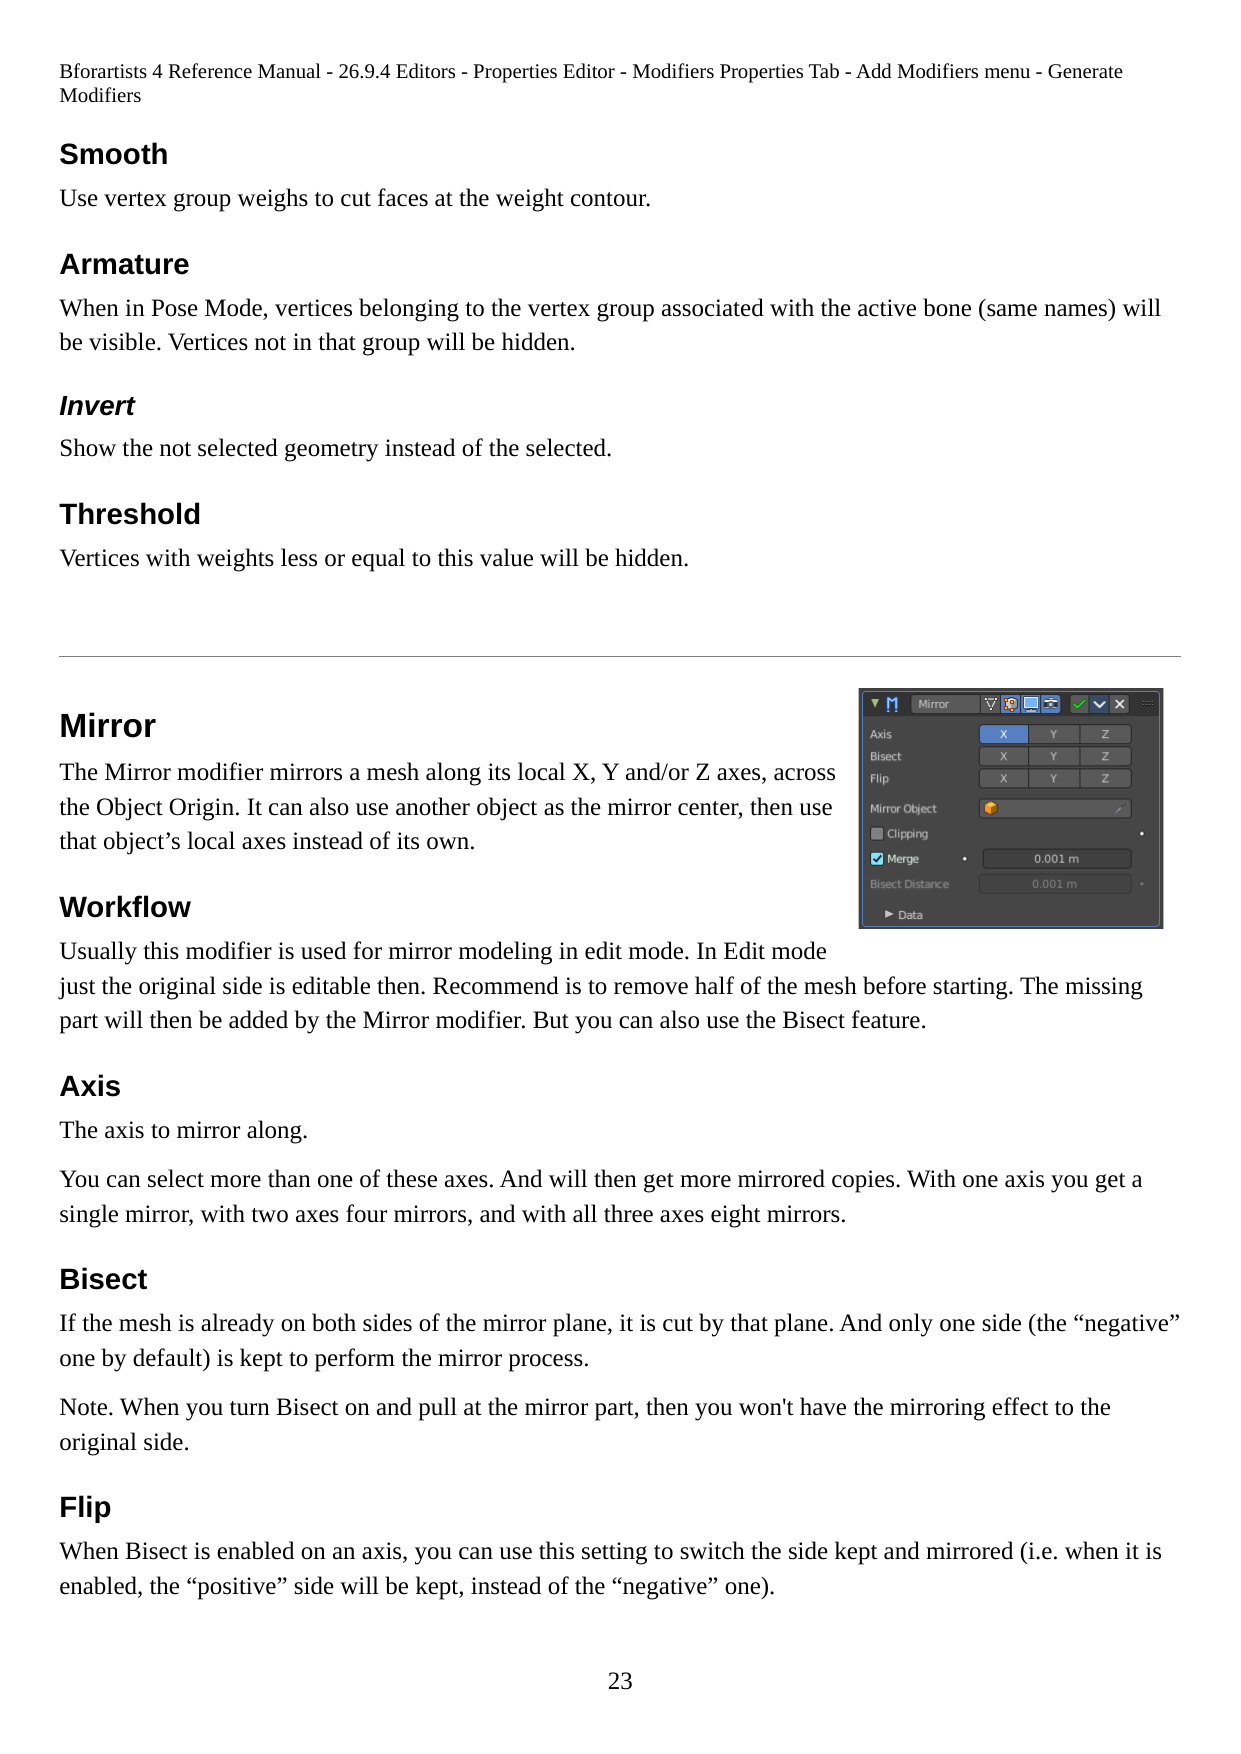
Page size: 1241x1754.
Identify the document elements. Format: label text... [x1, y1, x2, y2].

text You can select more than one of these axes. And will then get more mirrored copies. With one axis you get a single mirror, with two axes four mirrors, and with all three axes eight mirrors. [59, 1164, 1181, 1227]
subtitle Flip [59, 1490, 1181, 1524]
subtitle Axis [59, 1069, 1181, 1103]
text Vertices with weights less or equal to this value will be hidden. [59, 543, 1181, 572]
subtitle Invert [59, 389, 1181, 421]
subtitle [1164, 890, 1181, 924]
text When Bisect is enabled on an axis, you can use this setting to switch the side kept and mirrored (i.e. when it is enabled, the “positive” side will be kept, instead of the “negative” one). [59, 1536, 1181, 1600]
subtitle Armature [59, 247, 1181, 280]
text Show the not selected geometry instead of the selected. [59, 433, 1181, 462]
text Use vertex group weighs to cut faces at the weight contour. [59, 183, 1181, 212]
subtitle Threshold [59, 497, 1181, 531]
subtitle Bisect [59, 1262, 1181, 1296]
subtitle Smooth [59, 137, 1181, 170]
subtitle [1164, 706, 1181, 745]
subtitle Workflow [59, 890, 858, 924]
text The Mirror modifier mirrors a mesh along its local X, Y and/or Z axes, across the Object Origin. It can also use another object as the mirror center, then use that object’s local axes instead of its own. [59, 757, 858, 855]
picture [858, 688, 1164, 929]
text The axis to mirror along. [59, 1115, 1181, 1144]
text If the mesh is already on both sides of the mirror plane, it is cut by that plane. And only one side (the “negative” one by default) is kept to perform the mirror process. [59, 1308, 1181, 1372]
text Usually this modifier is used for mirror modeling in edit mode. In Edit mode just the original side is editable then. Recommend is to remove half of the mesh before starting. The missing part will then be added by the Mirror modifier. But you can also use the Bisect feature. [59, 936, 1181, 1034]
subtitle Mirror [59, 706, 858, 745]
text When in Pose Mode, vertices belonging to the vertex group associated with the active bone (same names) will be visible. Vertices not in that group will be hidden. [59, 293, 1181, 356]
text Note. When you turn Bisect on and pull at the mirror part, then you won't have the mirroring effect to the original side. [59, 1392, 1181, 1455]
